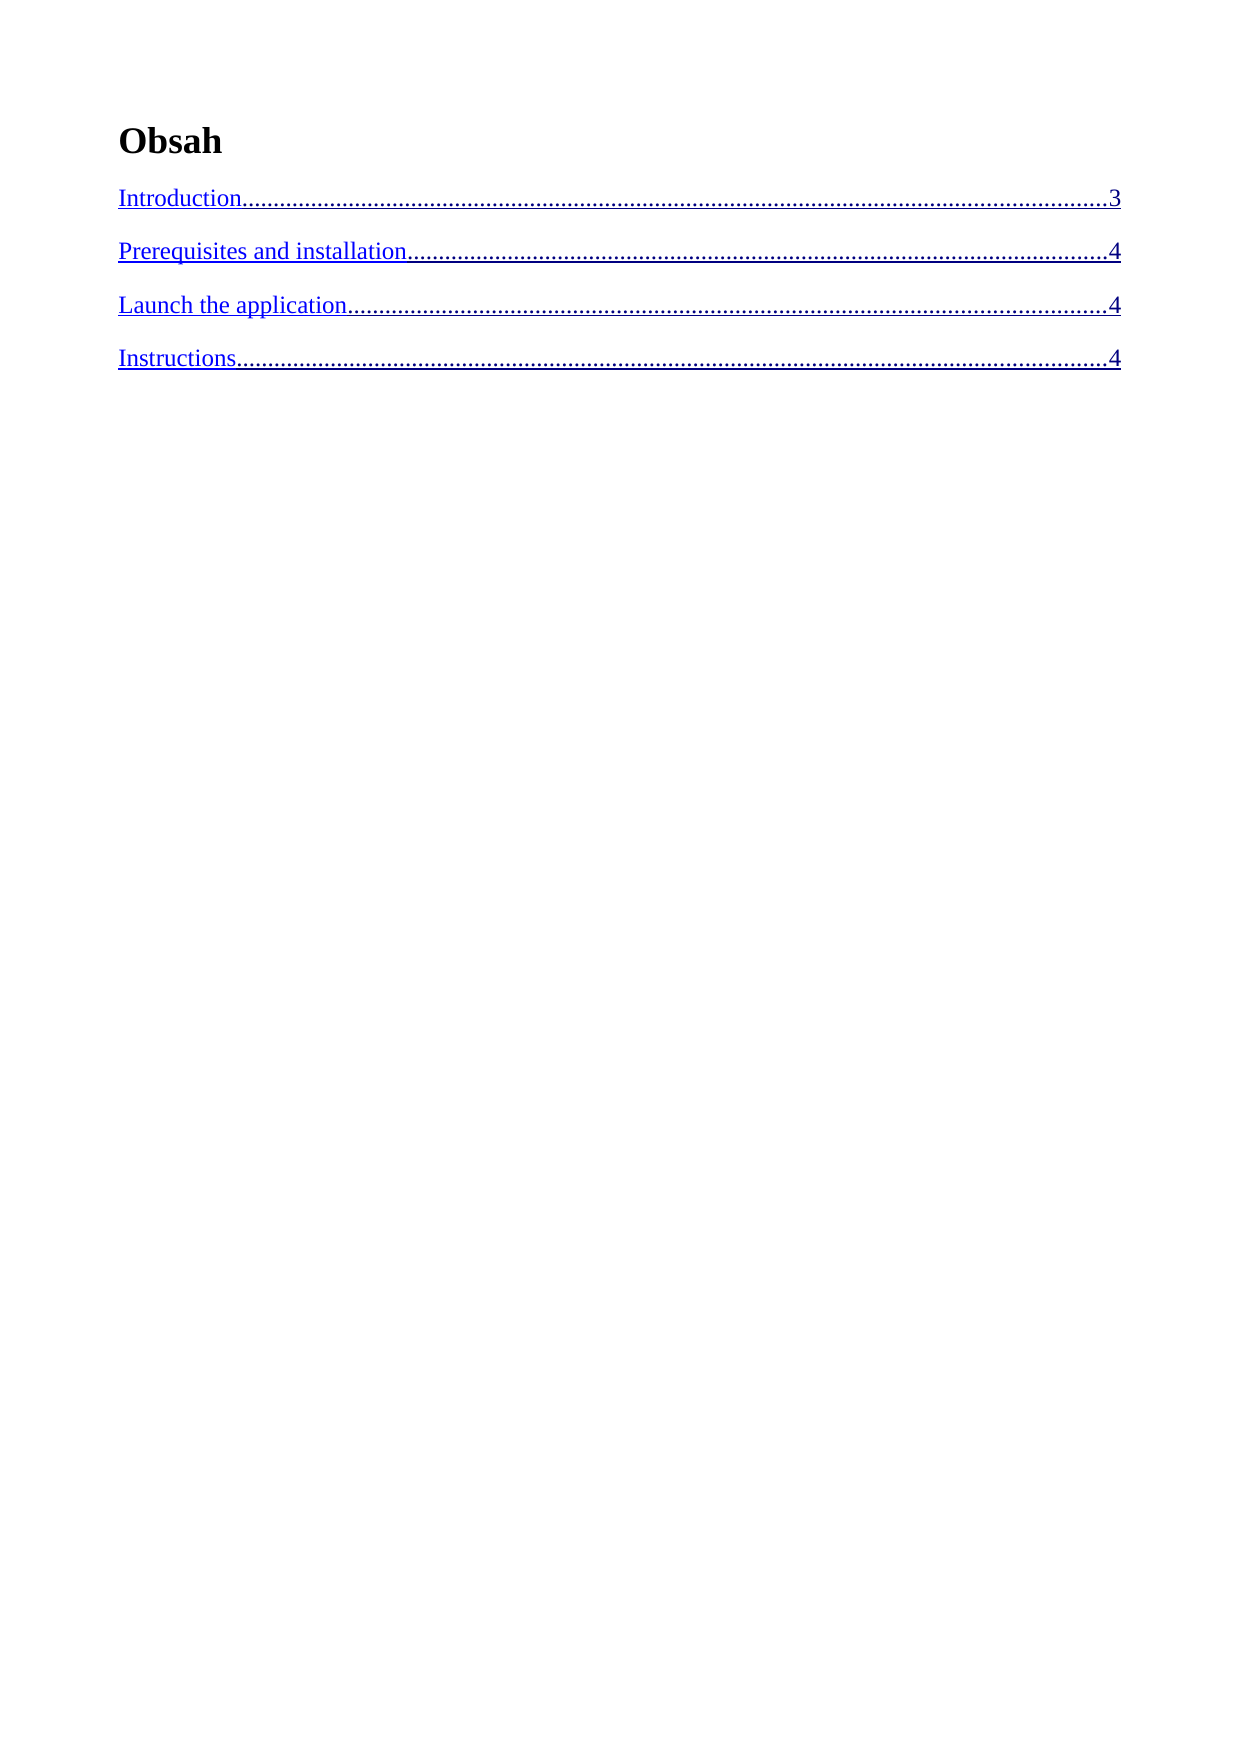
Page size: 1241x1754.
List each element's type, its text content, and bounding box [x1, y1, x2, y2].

text Launch the application 4 [118, 290, 1122, 319]
text Prerequisites and installation 4 [118, 236, 1122, 265]
text Obsah [118, 118, 1122, 161]
text Introduction 3 [118, 183, 1122, 212]
text Instructions 4 [118, 343, 1122, 372]
